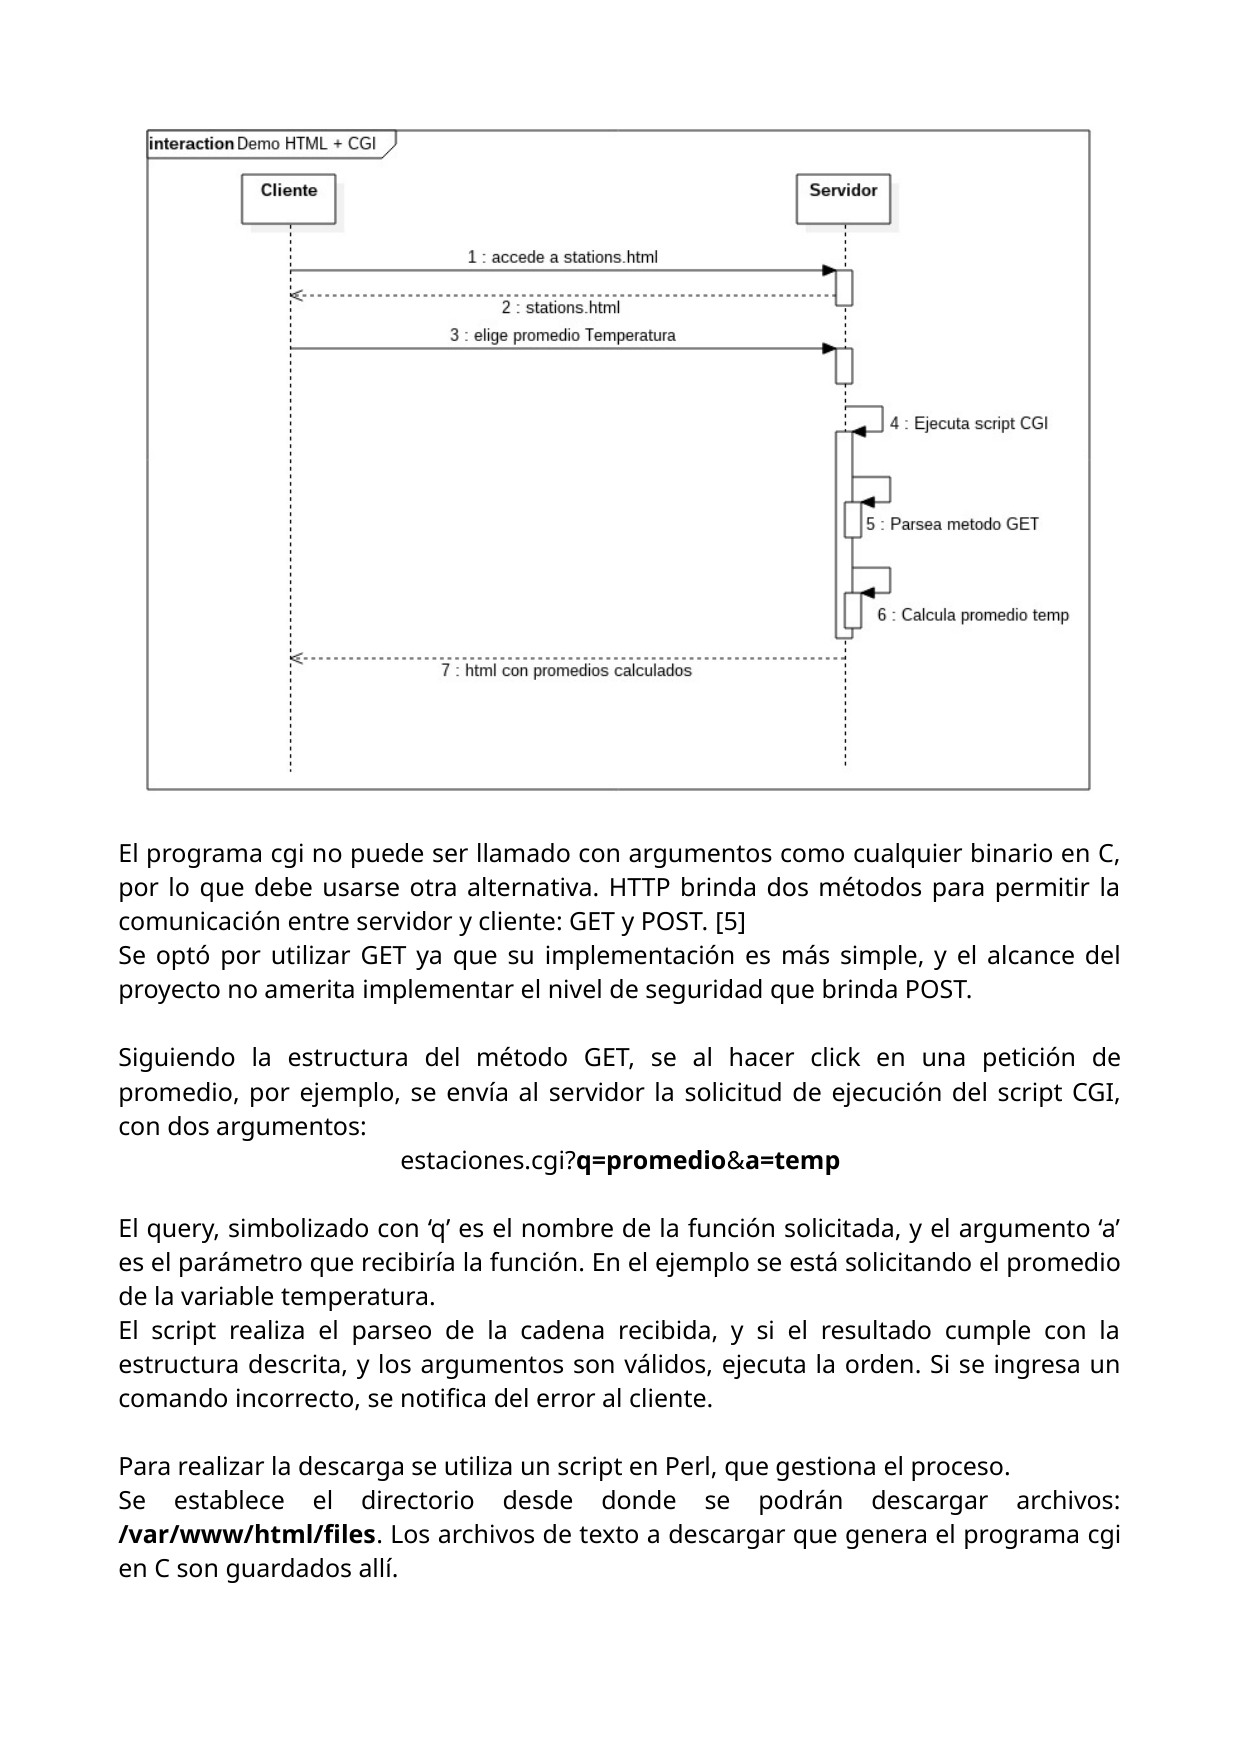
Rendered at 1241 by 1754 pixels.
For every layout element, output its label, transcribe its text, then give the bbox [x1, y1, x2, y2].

text Para realizar la descarga se utiliza un script en Perl, que gestiona el proceso. [118, 1449, 1122, 1483]
text El script realiza el parseo de la cadena recibida, y si el resultado cumple con la estructura descrita, y los argumentos son válidos, ejecuta la orden. Si se ingresa un comando incorrecto, se notifica del error al cliente. [118, 1313, 1122, 1415]
text El programa cgi no puede ser llamado con argumentos como cualquier binario en C, por lo que debe usarse otra alternativa. HTTP brinda dos métodos para permitir la comunicación entre servidor y cliente: GET y POST. [5] [118, 836, 1122, 938]
text El query, simbolizado con ‘q’ es el nombre de la función solicitada, y el argumento ‘a’ es el parámetro que recibiría la función. En el ejemplo se está solicitando el promedio de la variable temperatura. [118, 1210, 1122, 1313]
text Se establece el directorio desde donde se podrán descargar archivos: /var/www/html/files. Los archivos de texto a descargar que genera el programa cgi en C son guardados allí. [118, 1483, 1122, 1585]
picture [136, 118, 1105, 802]
text Se optó por utilizar GET ya que su implementación es más simple, y el alcance del proyecto no amerita implementar el nivel de seguridad que brinda POST. [118, 938, 1122, 1006]
text Siguiendo la estructura del método GET, se al hacer click en una petición de promedio, por ejemplo, se envía al servidor la solicitud de ejecución del script CGI, con dos argumentos: [118, 1040, 1122, 1142]
text estaciones.cgi?q=promedio&a=temp [118, 1142, 1122, 1176]
